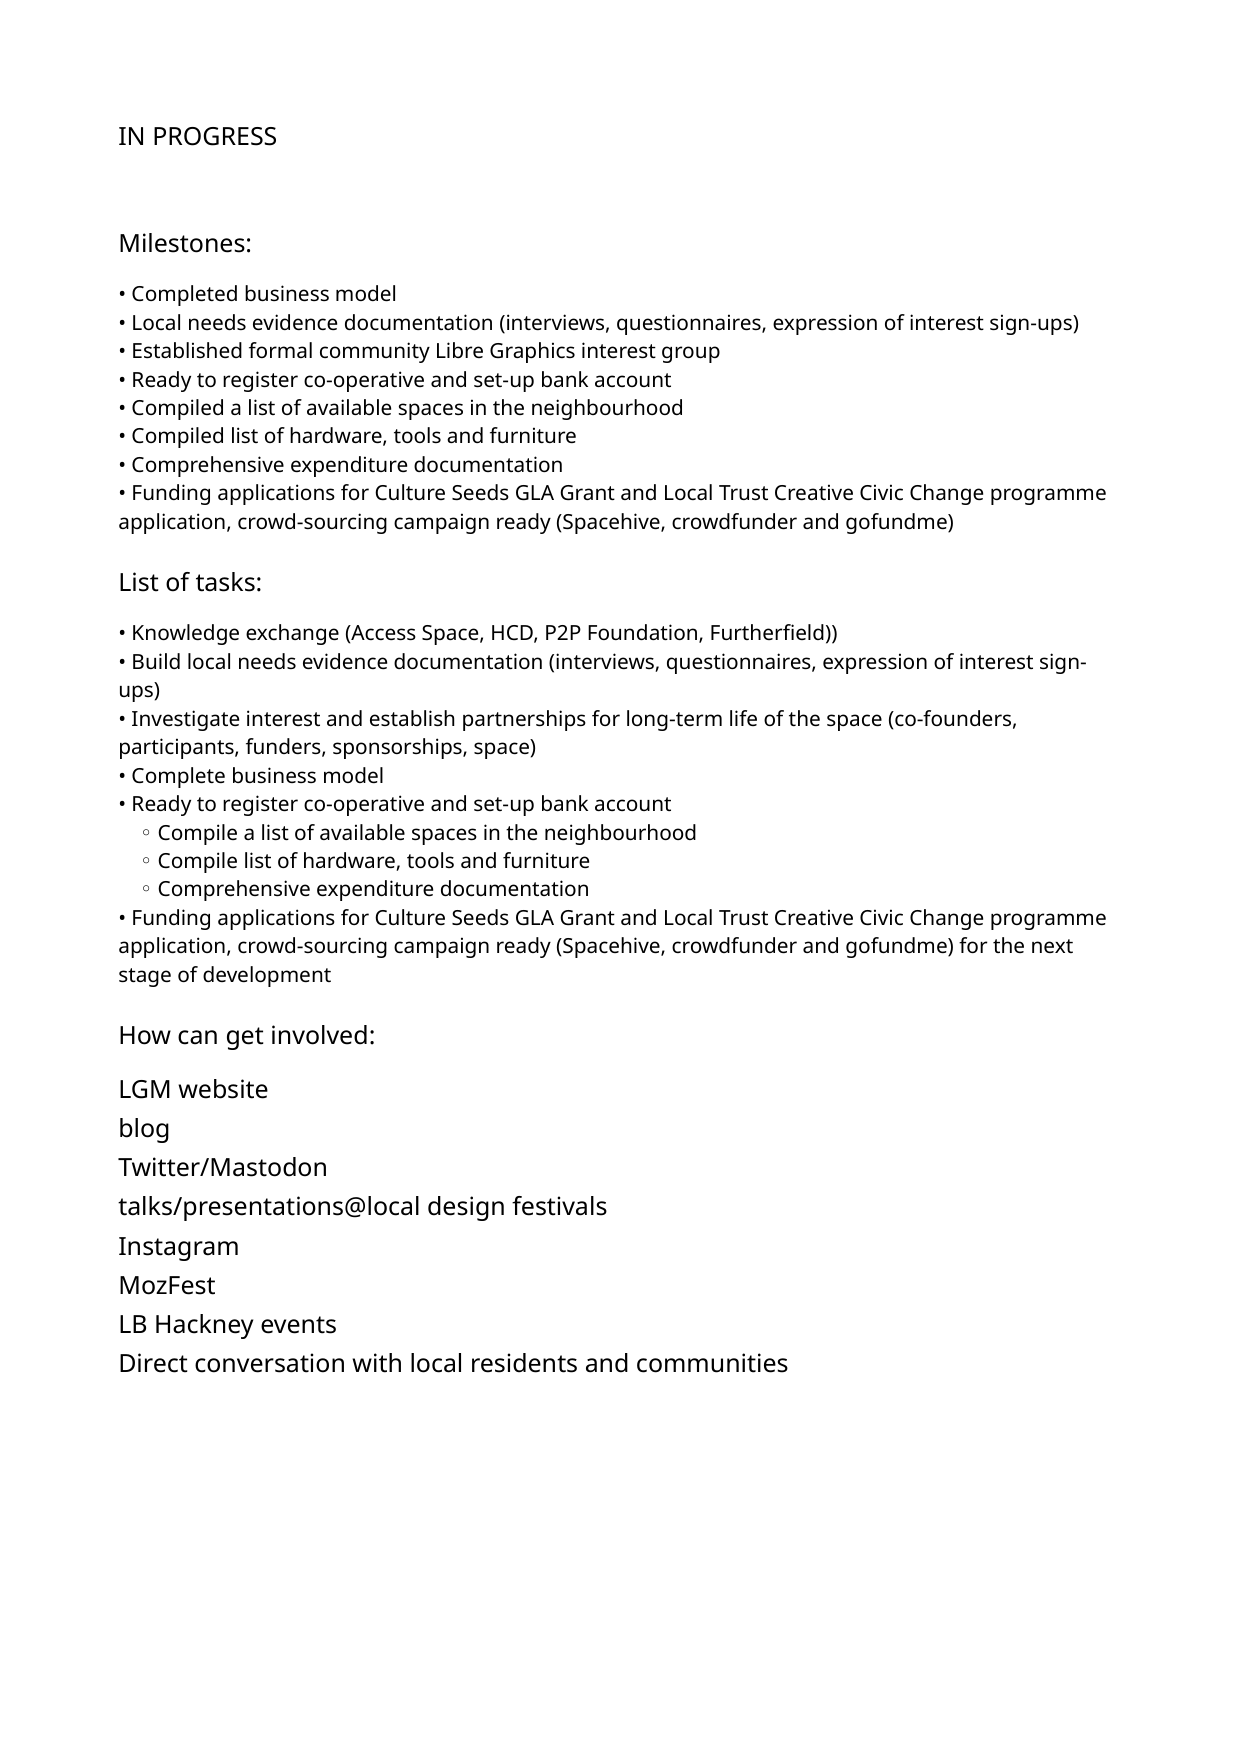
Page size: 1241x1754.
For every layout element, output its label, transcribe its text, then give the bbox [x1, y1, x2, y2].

text ◦ Compile a list of available spaces in the neighbourhood [118, 818, 1122, 846]
text • Build local needs evidence documentation (interviews, questionnaires, expression of interest sign-ups) [118, 647, 1122, 704]
text ◦ Comprehensive expenditure documentation [118, 874, 1122, 903]
text • Complete business model [118, 761, 1122, 789]
text • Compiled list of hardware, tools and furniture [118, 422, 1122, 450]
text List of tasks: [118, 565, 1122, 599]
text • Knowledge exchange (Access Space, HCD, P2P Foundation, Furtherfield)) [118, 618, 1122, 647]
text • Local needs evidence documentation (interviews, questionnaires, expression of interest sign-ups) [118, 308, 1122, 336]
text IN PROGRESS [118, 118, 1122, 152]
text LGM website blog Twitter/Mastodon talks/presentations@local design festivals Instagram MozFest LB Hackney events Direct conversation with local residents and communities [118, 1071, 1122, 1380]
text • Comprehensive expenditure documentation [118, 450, 1122, 478]
text ◦ Compile list of hardware, tools and furniture [118, 846, 1122, 874]
text • Compiled a list of available spaces in the neighbourhood [118, 393, 1122, 422]
text • Funding applications for Culture Seeds GLA Grant and Local Trust Creative Civic Change programme application, crowd-sourcing campaign ready (Spacehive, crowdfunder and gofundme) [118, 478, 1122, 535]
text • Ready to register co-operative and set-up bank account [118, 789, 1122, 818]
text • Established formal community Libre Graphics interest group [118, 336, 1122, 365]
text How can get involved: [118, 1018, 1122, 1052]
text • Investigate interest and establish partnerships for long-term life of the space (co-founders, participants, funders, sponsorships, space) [118, 704, 1122, 761]
text • Ready to register co-operative and set-up bank account [118, 365, 1122, 393]
text • Funding applications for Culture Seeds GLA Grant and Local Trust Creative Civic Change programme application, crowd-sourcing campaign ready (Spacehive, crowdfunder and gofundme) for the next stage of development [118, 903, 1122, 988]
text • Completed business model [118, 279, 1122, 308]
text Milestones: [118, 226, 1122, 260]
